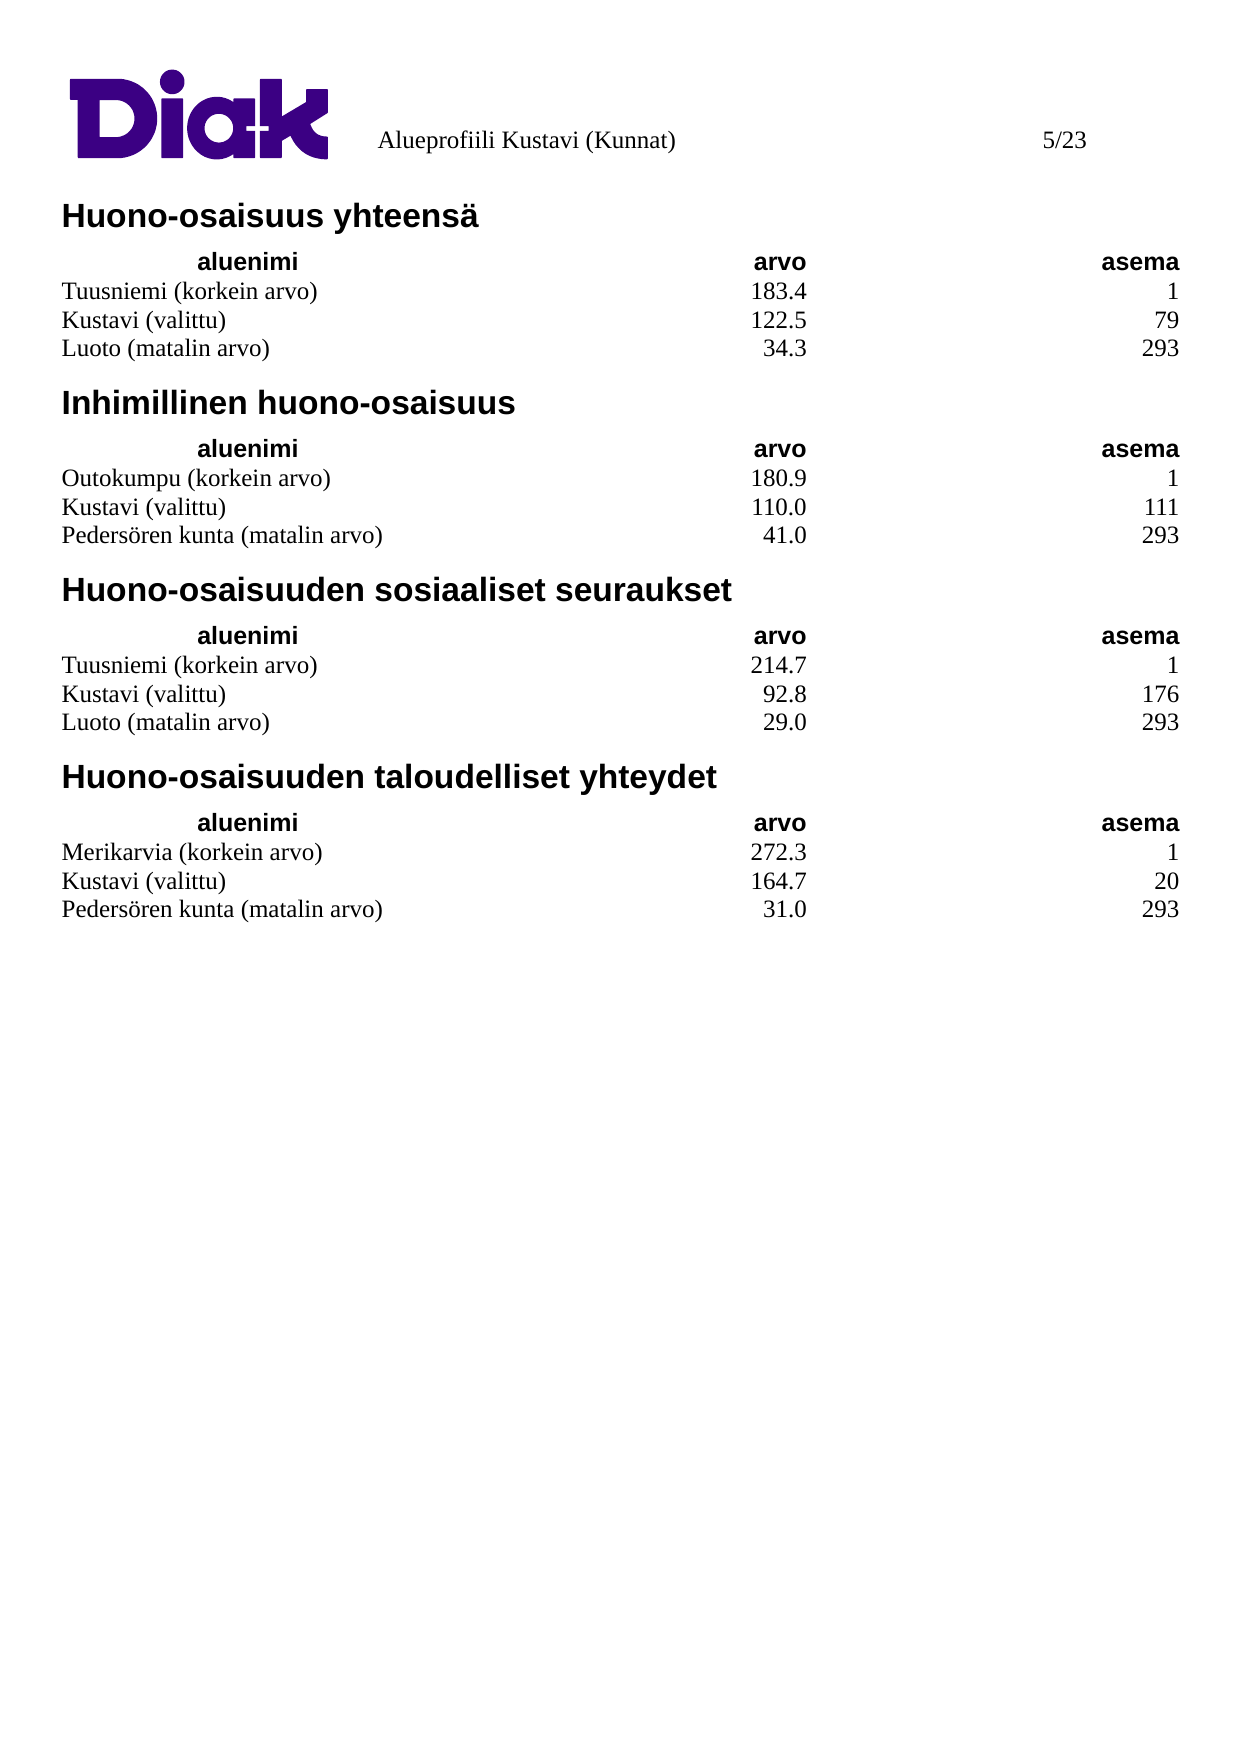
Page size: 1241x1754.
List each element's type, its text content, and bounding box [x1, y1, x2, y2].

table_cell 293 [806, 521, 1179, 549]
table_cell Kustavi (valittu) [61, 866, 434, 894]
table_cell 272.3 [434, 837, 806, 866]
table_header asema [806, 808, 1179, 837]
table_cell 176 [806, 679, 1179, 707]
table_cell Kustavi (valittu) [61, 305, 434, 333]
table_cell 92.8 [434, 679, 806, 707]
table_cell 29.0 [434, 708, 806, 736]
subtitle Huono-osaisuuden sosiaaliset seuraukset [61, 570, 1179, 609]
table_header aluenimi [61, 434, 434, 463]
table_cell 34.3 [434, 334, 806, 362]
table_cell 1 [806, 276, 1179, 305]
subtitle Huono-osaisuus yhteensä [61, 196, 1179, 235]
table_cell 41.0 [434, 521, 806, 549]
table_cell 293 [806, 708, 1179, 736]
table_cell Kustavi (valittu) [61, 492, 434, 521]
table_cell 110.0 [434, 492, 806, 521]
table_cell 1 [806, 837, 1179, 866]
table_cell Luoto (matalin arvo) [61, 334, 434, 362]
table_cell Outokumpu (korkein arvo) [61, 463, 434, 492]
table_header aluenimi [61, 621, 434, 650]
table_cell 180.9 [434, 463, 806, 492]
table_header aluenimi [61, 808, 434, 837]
subtitle Inhimillinen huono-osaisuus [61, 383, 1179, 422]
table_cell 1 [806, 650, 1179, 679]
table_header asema [806, 621, 1179, 650]
table_header arvo [434, 434, 806, 463]
table_header aluenimi [61, 247, 434, 276]
table_cell Pedersören kunta (matalin arvo) [61, 895, 434, 923]
table_header arvo [434, 621, 806, 650]
table_cell 122.5 [434, 305, 806, 333]
table_header asema [806, 247, 1179, 276]
table_cell 1 [806, 463, 1179, 492]
table_cell Merikarvia (korkein arvo) [61, 837, 434, 866]
table_cell 20 [806, 866, 1179, 894]
table_cell 79 [806, 305, 1179, 333]
table_cell Pedersören kunta (matalin arvo) [61, 521, 434, 549]
table_cell 293 [806, 895, 1179, 923]
table_cell 164.7 [434, 866, 806, 894]
table_cell 183.4 [434, 276, 806, 305]
subtitle Huono-osaisuuden taloudelliset yhteydet [61, 757, 1179, 796]
table_header arvo [434, 808, 806, 837]
table_cell 293 [806, 334, 1179, 362]
table_cell 31.0 [434, 895, 806, 923]
table_cell Tuusniemi (korkein arvo) [61, 650, 434, 679]
table_header asema [806, 434, 1179, 463]
table_cell 214.7 [434, 650, 806, 679]
table_header arvo [434, 247, 806, 276]
table_cell Kustavi (valittu) [61, 679, 434, 707]
table_cell Luoto (matalin arvo) [61, 708, 434, 736]
table_cell Tuusniemi (korkein arvo) [61, 276, 434, 305]
table_cell 111 [806, 492, 1179, 521]
